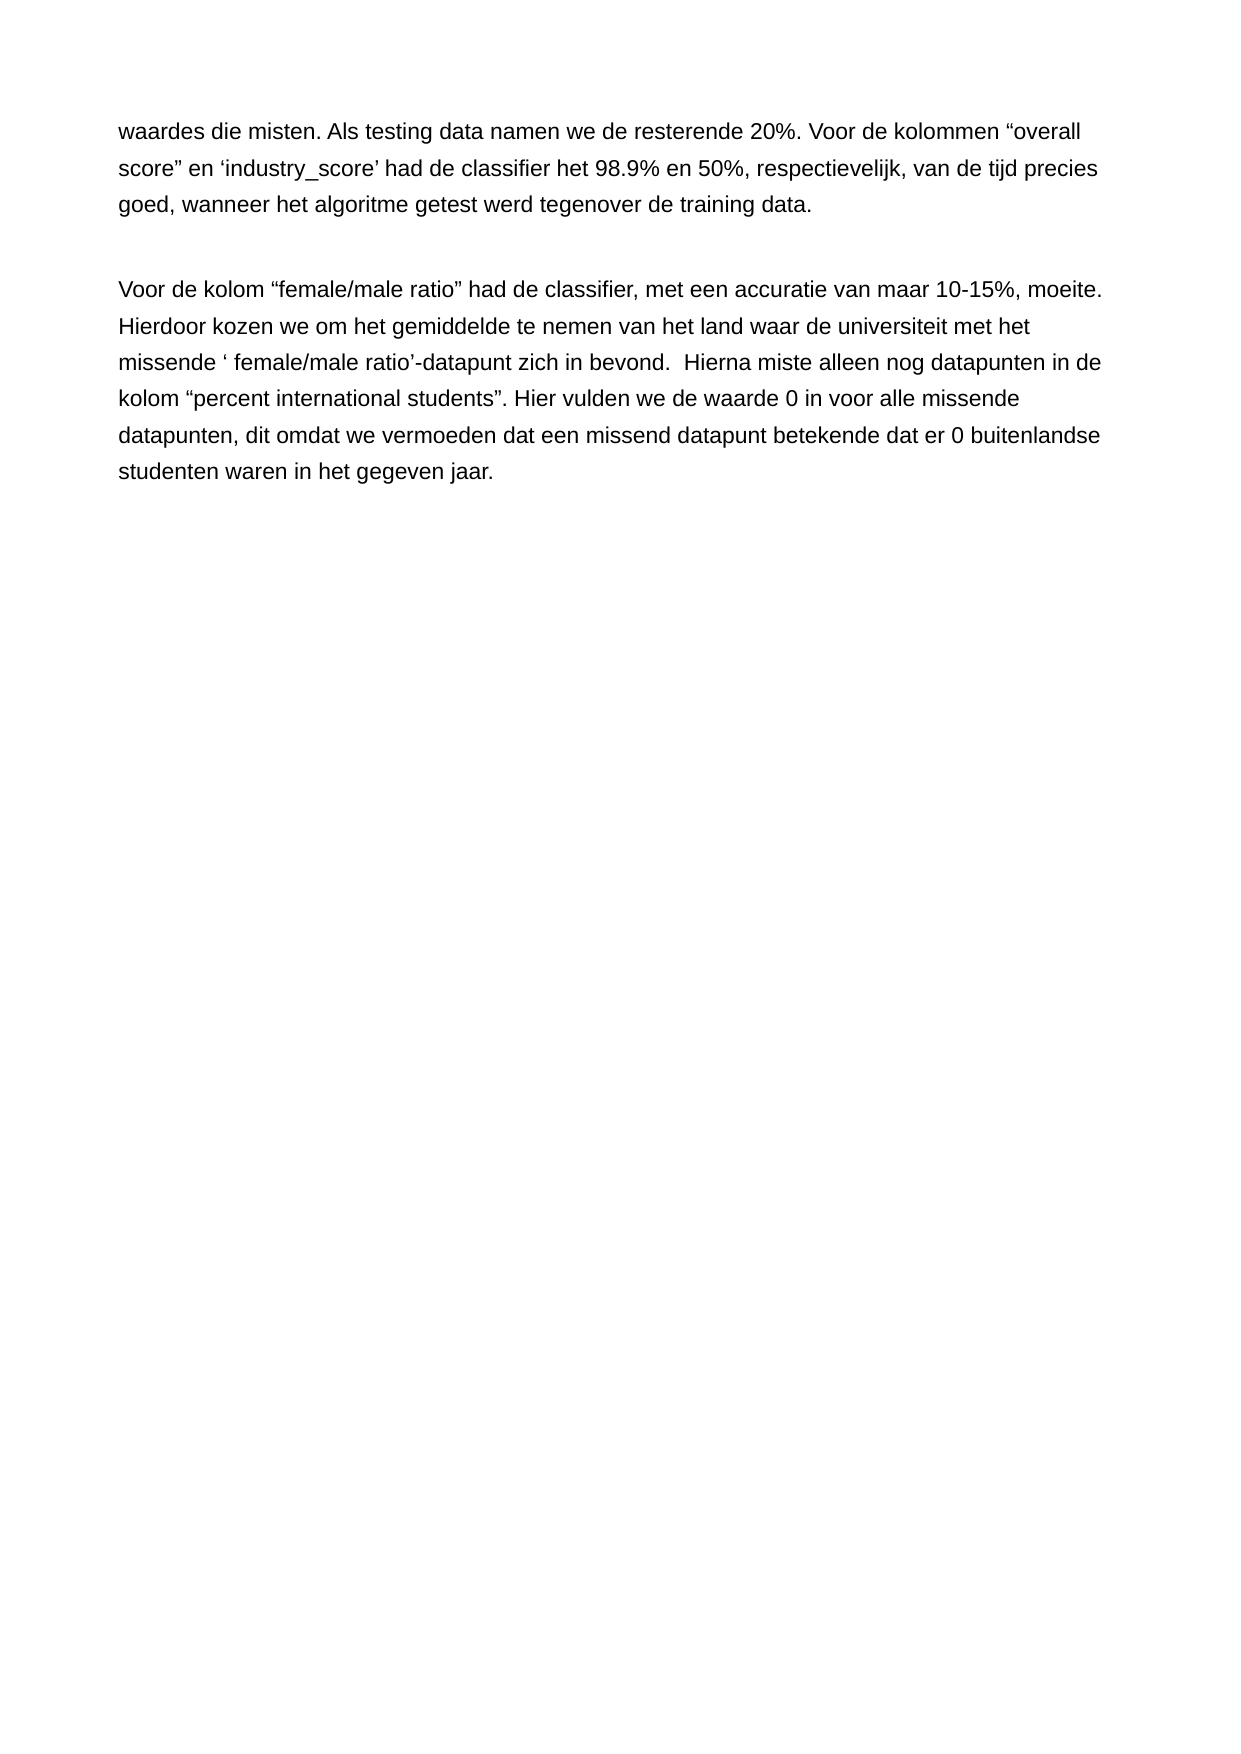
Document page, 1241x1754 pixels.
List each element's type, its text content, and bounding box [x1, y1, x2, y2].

text waardes die misten. Als testing data namen we de resterende 20%. Voor de kolommen “overall score” en ‘industry_score’ had de classifier het 98.9% en 50%, respectievelijk, van de tijd precies goed, wanneer het algoritme getest werd tegenover de training data. [118, 118, 1122, 217]
text Voor de kolom “female/male ratio” had de classifier, met een accuratie van maar 10-15%, moeite. Hierdoor kozen we om het gemiddelde te nemen van het land waar de universiteit met het missende ‘ female/male ratio’-datapunt zich in bevond. Hierna miste alleen nog datapunten in de kolom “percent international students”. Hier vulden we de waarde 0 in voor alle missende datapunten, dit omdat we vermoeden dat een missend datapunt betekende dat er 0 buitenlandse studenten waren in het gegeven jaar. [118, 276, 1122, 484]
